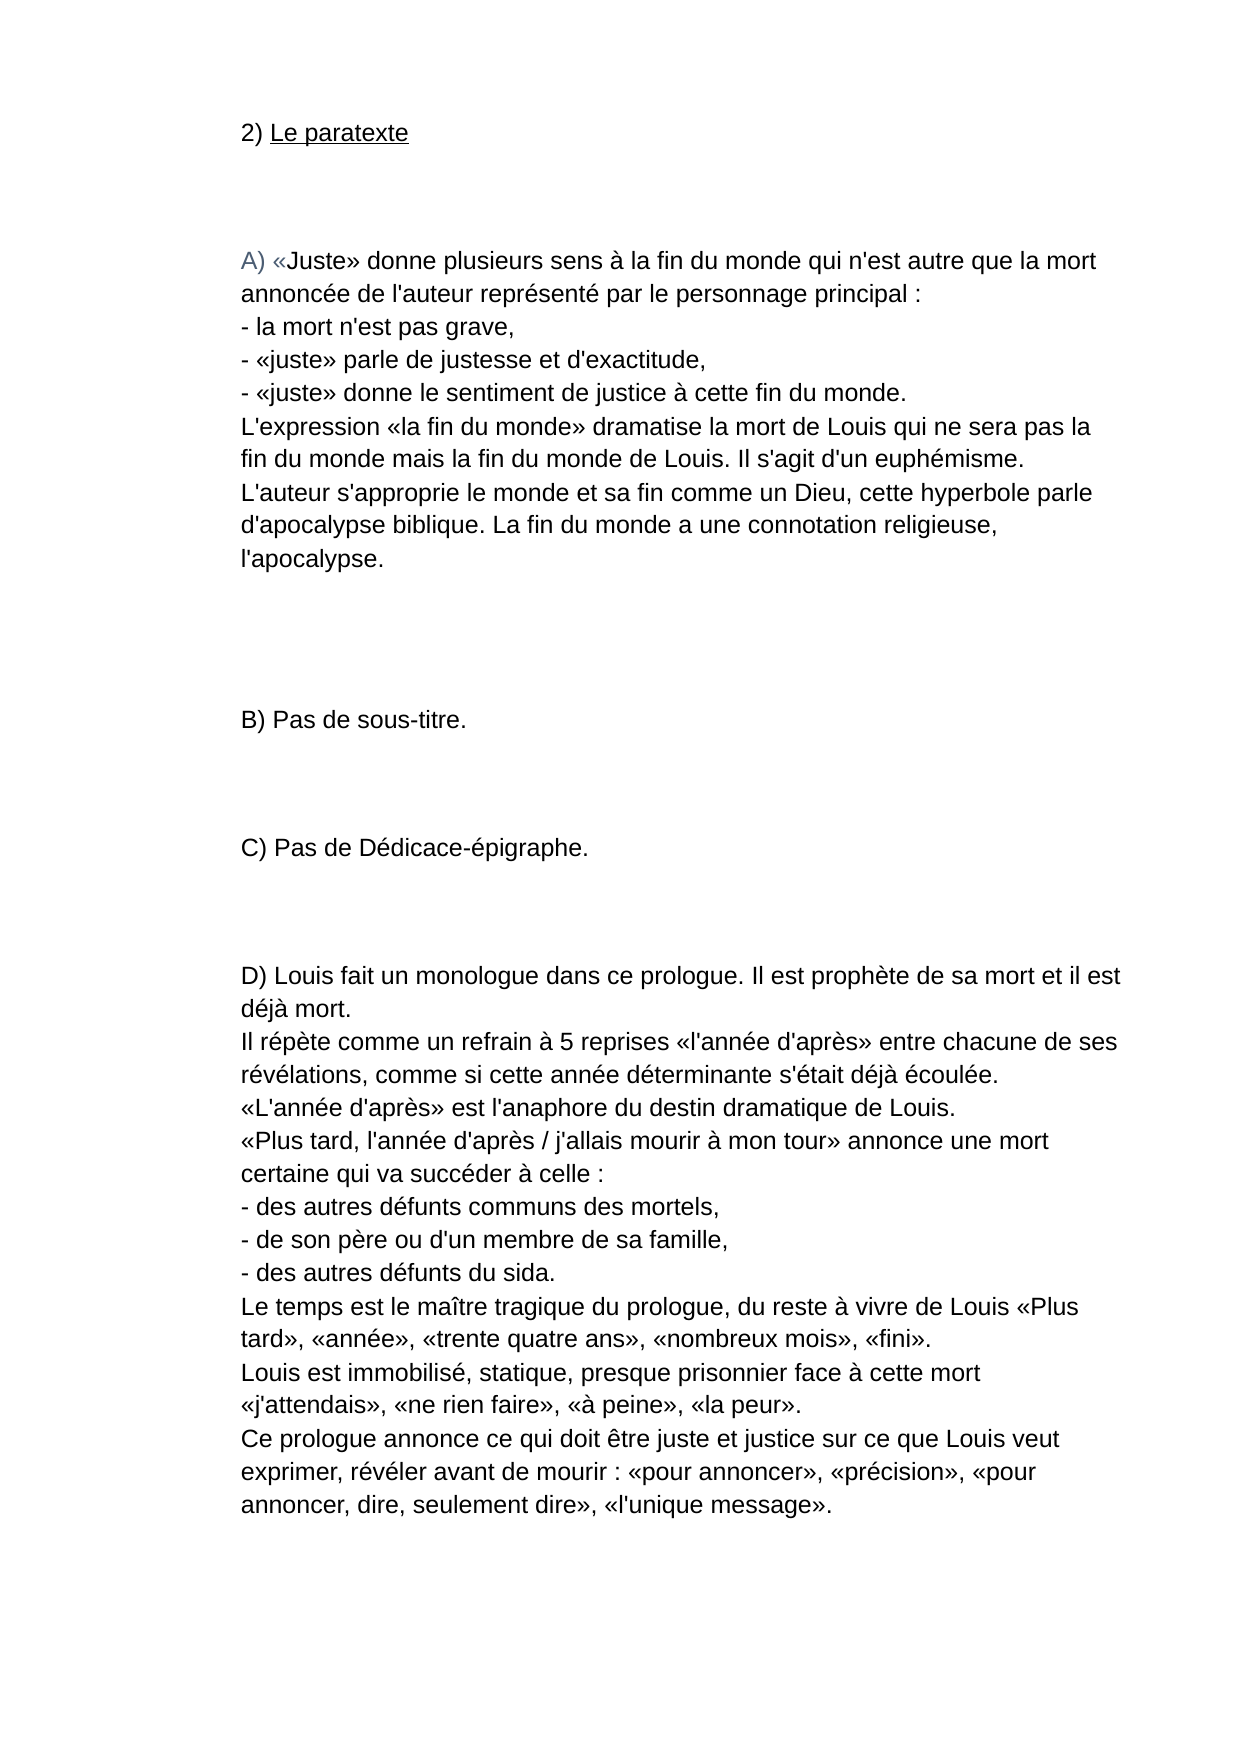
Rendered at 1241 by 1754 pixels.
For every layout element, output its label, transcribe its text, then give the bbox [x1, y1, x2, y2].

text A) «Juste» donne plusieurs sens à la fin du monde qui n'est autre que la mort annoncée de l'auteur représenté par le personnage principal : - la mort n'est pas grave, - «juste» parle de justesse et d'exactitude, - «juste» donne le sentiment de justice à cette fin du monde. L'expression «la fin du monde» dramatise la mort de Louis qui ne sera pas la fin du monde mais la fin du monde de Louis. Il s'agit d'un euphémisme. L'auteur s'approprie le monde et sa fin comme un Dieu, cette hyperbole parle d'apocalypse biblique. La fin du monde a une connotation religieuse, l'apocalypse. [241, 246, 1122, 638]
text 2) Le paratexte [241, 118, 1122, 180]
text D) Louis fait un monologue dans ce prologue. Il est prophète de sa mort et il est déjà mort. Il répète comme un refrain à 5 reprises «l'année d'après» entre chacune de ses révélations, comme si cette année déterminante s'était déjà écoulée. «L'année d'après» est l'anaphore du destin dramatique de Louis. «Plus tard, l'année d'après / j'allais mourir à mon tour» annonce une mort certaine qui va succéder à celle : - des autres défunts communs des mortels, - de son père ou d'un membre de sa famille, - des autres défunts du sida. Le temps est le maître tragique du prologue, du reste à vivre de Louis «Plus tard», «année», «trente quatre ans», «nombreux mois», «fini». Louis est immobilisé, statique, presque prisonnier face à cette mort «j'attendais», «ne rien faire», «à peine», «la peur». Ce prologue annonce ce qui doit être juste et justice sur ce que Louis veut exprimer, révéler avant de mourir : «pour annoncer», «précision», «pour annoncer, dire, seulement dire», «l'unique message». [241, 961, 1122, 1551]
text C) Pas de Dédicace-épigraphe. [241, 833, 1122, 895]
text B) Pas de sous-titre. [241, 705, 1122, 767]
